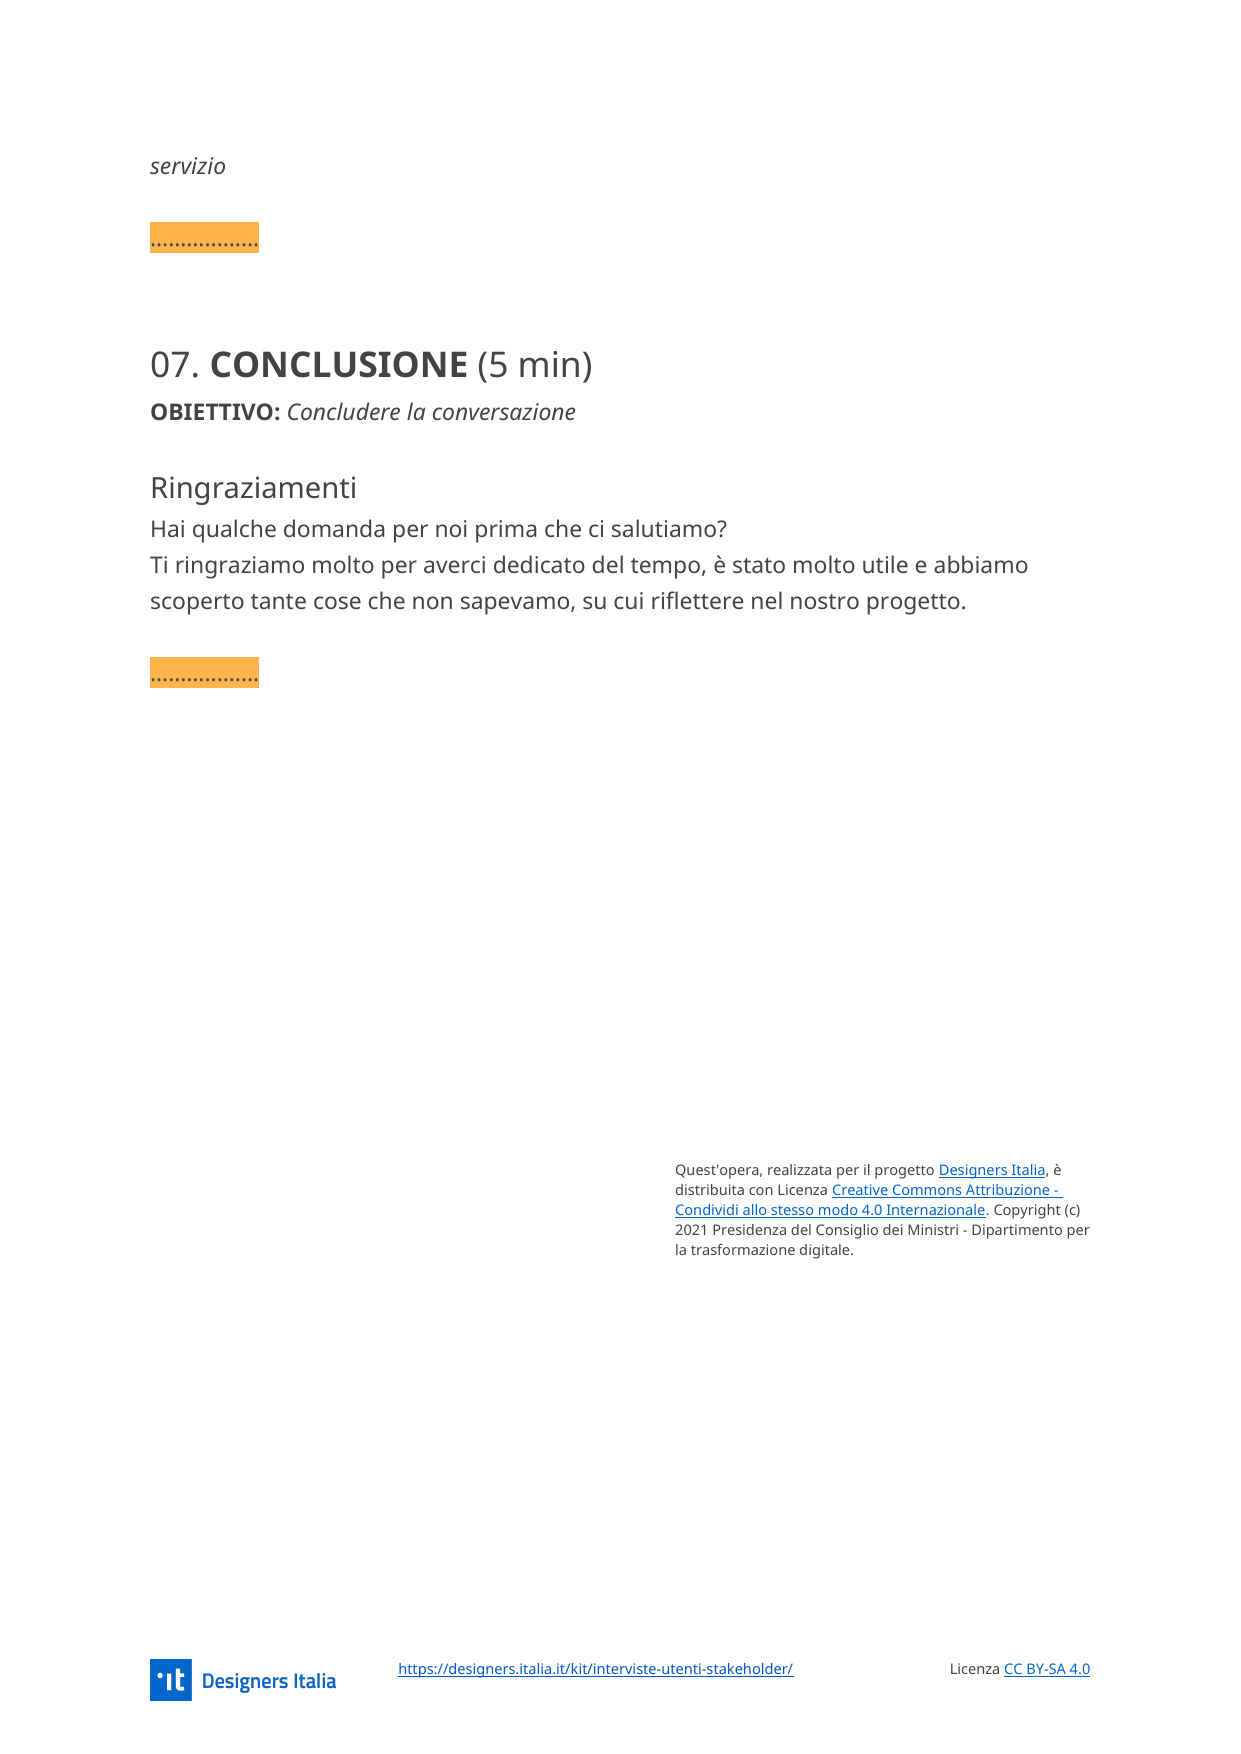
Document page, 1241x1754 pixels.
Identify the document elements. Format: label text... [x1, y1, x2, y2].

text Hai qualche domanda per noi prima che ci salutiamo? [150, 513, 1090, 544]
subtitle 07. CONCLUSIONE (5 min) [150, 339, 1052, 387]
text Ti ringraziamo molto per averci dedicato del tempo, è stato molto utile e abbiamo scoperto tante cose che non sapevamo, su cui riflettere nel nostro progetto. [150, 549, 1090, 616]
picture [150, 1659, 347, 1701]
text OBIETTIVO: Concludere la conversazione [150, 396, 1078, 427]
text Quest'opera, realizzata per il progetto Designers Italia, è distribuita con Licenza Creative Commons Attribuzione - Condividi allo stesso modo 4.0 Internazionale. Copyright (c) 2021 Presidenza del Consiglio dei Ministri - Dipartimento per la trasformazione digitale. [675, 1160, 1090, 1259]
text ………...…… [150, 222, 1078, 253]
text ………...…… [150, 657, 1078, 688]
text servizio [150, 150, 1090, 181]
text Ringraziamenti [150, 467, 1090, 507]
